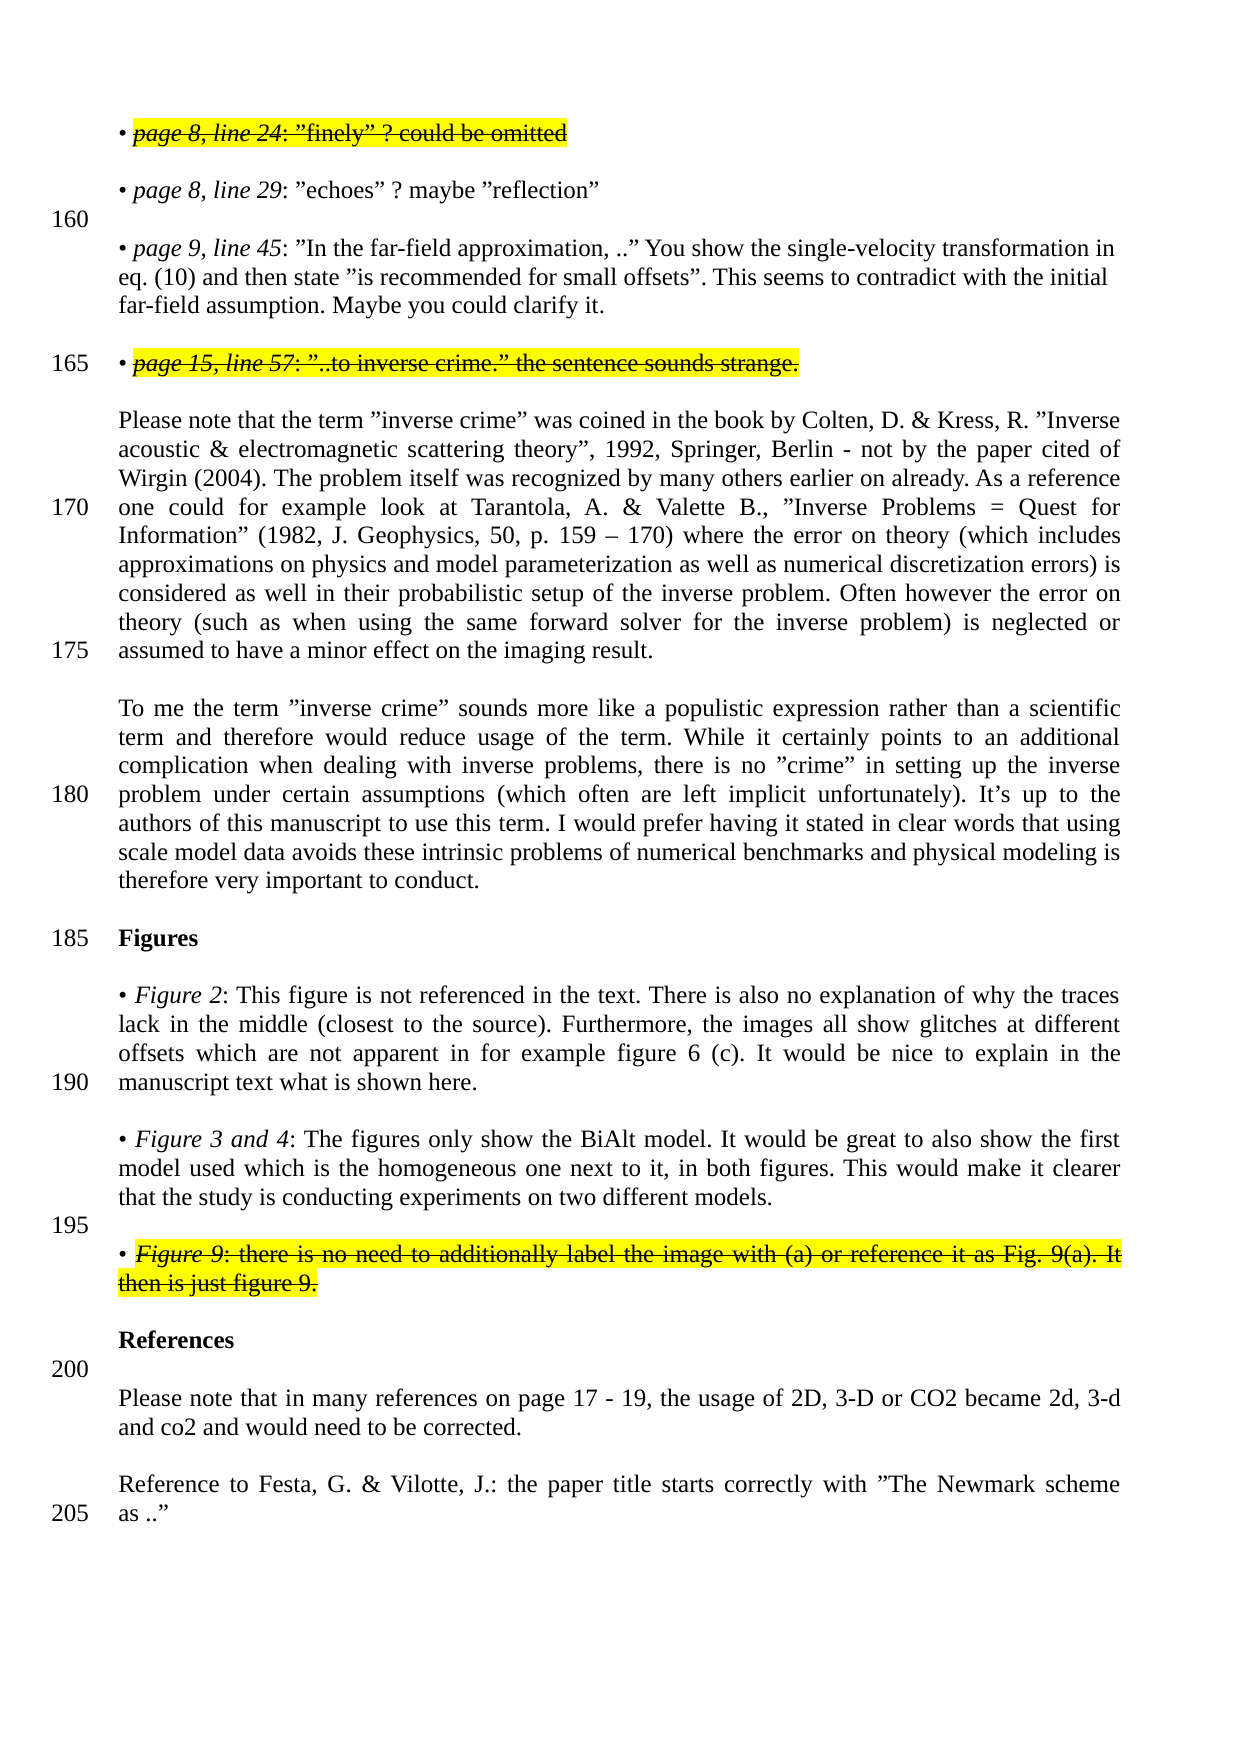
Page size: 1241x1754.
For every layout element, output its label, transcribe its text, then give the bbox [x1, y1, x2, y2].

text acoustic & electromagnetic scattering theory”, 1992, Springer, Berlin - not by the paper cited of Wirgin (2004). The problem itself was recognized by many others earlier on already. As a reference one could for example look at Tarantola, A. & Valette B., ”Inverse Problems = Quest for Information” (1982, J. Geophysics, 50, p. 159 – 170) where the error on theory (which includes approximations on physics and model parameterization as well as numerical discretization errors) is considered as well in their probabilistic setup of the inverse problem. Often however the error on theory (such as when using the same forward solver for the inverse problem) is neglected or assumed to have a minor effect on the imaging result. [118, 434, 1122, 664]
text References [118, 1326, 1122, 1354]
text Please note that in many references on page 17 - 19, the usage of 2D, 3-D or CO2 became 2d, 3-d and co2 and would need to be corrected. [118, 1383, 1122, 1441]
text To me the term ”inverse crime” sounds more like a populistic expression rather than a scientific term and therefore would reduce usage of the term. While it certainly points to an additional complication when dealing with inverse problems, there is no ”crime” in setting up the inverse problem under certain assumptions (which often are left implicit unfortunately). It’s up to the authors of this manuscript to use this term. I would prefer having it stated in clear words that using scale model data avoids these intrinsic problems of numerical benchmarks and physical modeling is therefore very important to conduct. [118, 693, 1122, 894]
text • page 15, line 57: ”..to inverse crime.” the sentence sounds strange. [118, 348, 1122, 377]
text eq. (10) and then state ”is recommended for small offsets”. This seems to contradict with the initial [118, 262, 1122, 291]
text Figures [118, 923, 1122, 952]
text • page 9, line 45: ”In the far-field approximation, ..” You show the single-velocity transformation in [118, 233, 1122, 262]
text • Figure 3 and 4: The figures only show the BiAlt model. It would be great to also show the first model used which is the homogeneous one next to it, in both figures. This would make it clearer that the study is conducting experiments on two different models. [118, 1124, 1122, 1211]
text • page 8, line 29: ”echoes” ? maybe ”reflection” [118, 176, 1122, 204]
text Reference to Festa, G. & Vilotte, J.: the paper title starts correctly with ”The Newmark scheme as ..” [118, 1469, 1122, 1527]
text Please note that the term ”inverse crime” was coined in the book by Colten, D. & Kress, R. ”Inverse [118, 406, 1122, 434]
text far-field assumption. Maybe you could clarify it. [118, 291, 1122, 319]
text • Figure 9: there is no need to additionally label the image with (a) or reference it as Fig. 9(a). It then is just figure 9. [118, 1239, 1122, 1297]
text • Figure 2: This figure is not referenced in the text. There is also no explanation of why the traces lack in the middle (closest to the source). Furthermore, the images all show glitches at different offsets which are not apparent in for example figure 6 (c). It would be nice to explain in the manuscript text what is shown here. [118, 981, 1122, 1096]
text • page 8, line 24: ”finely” ? could be omitted [118, 118, 1122, 147]
